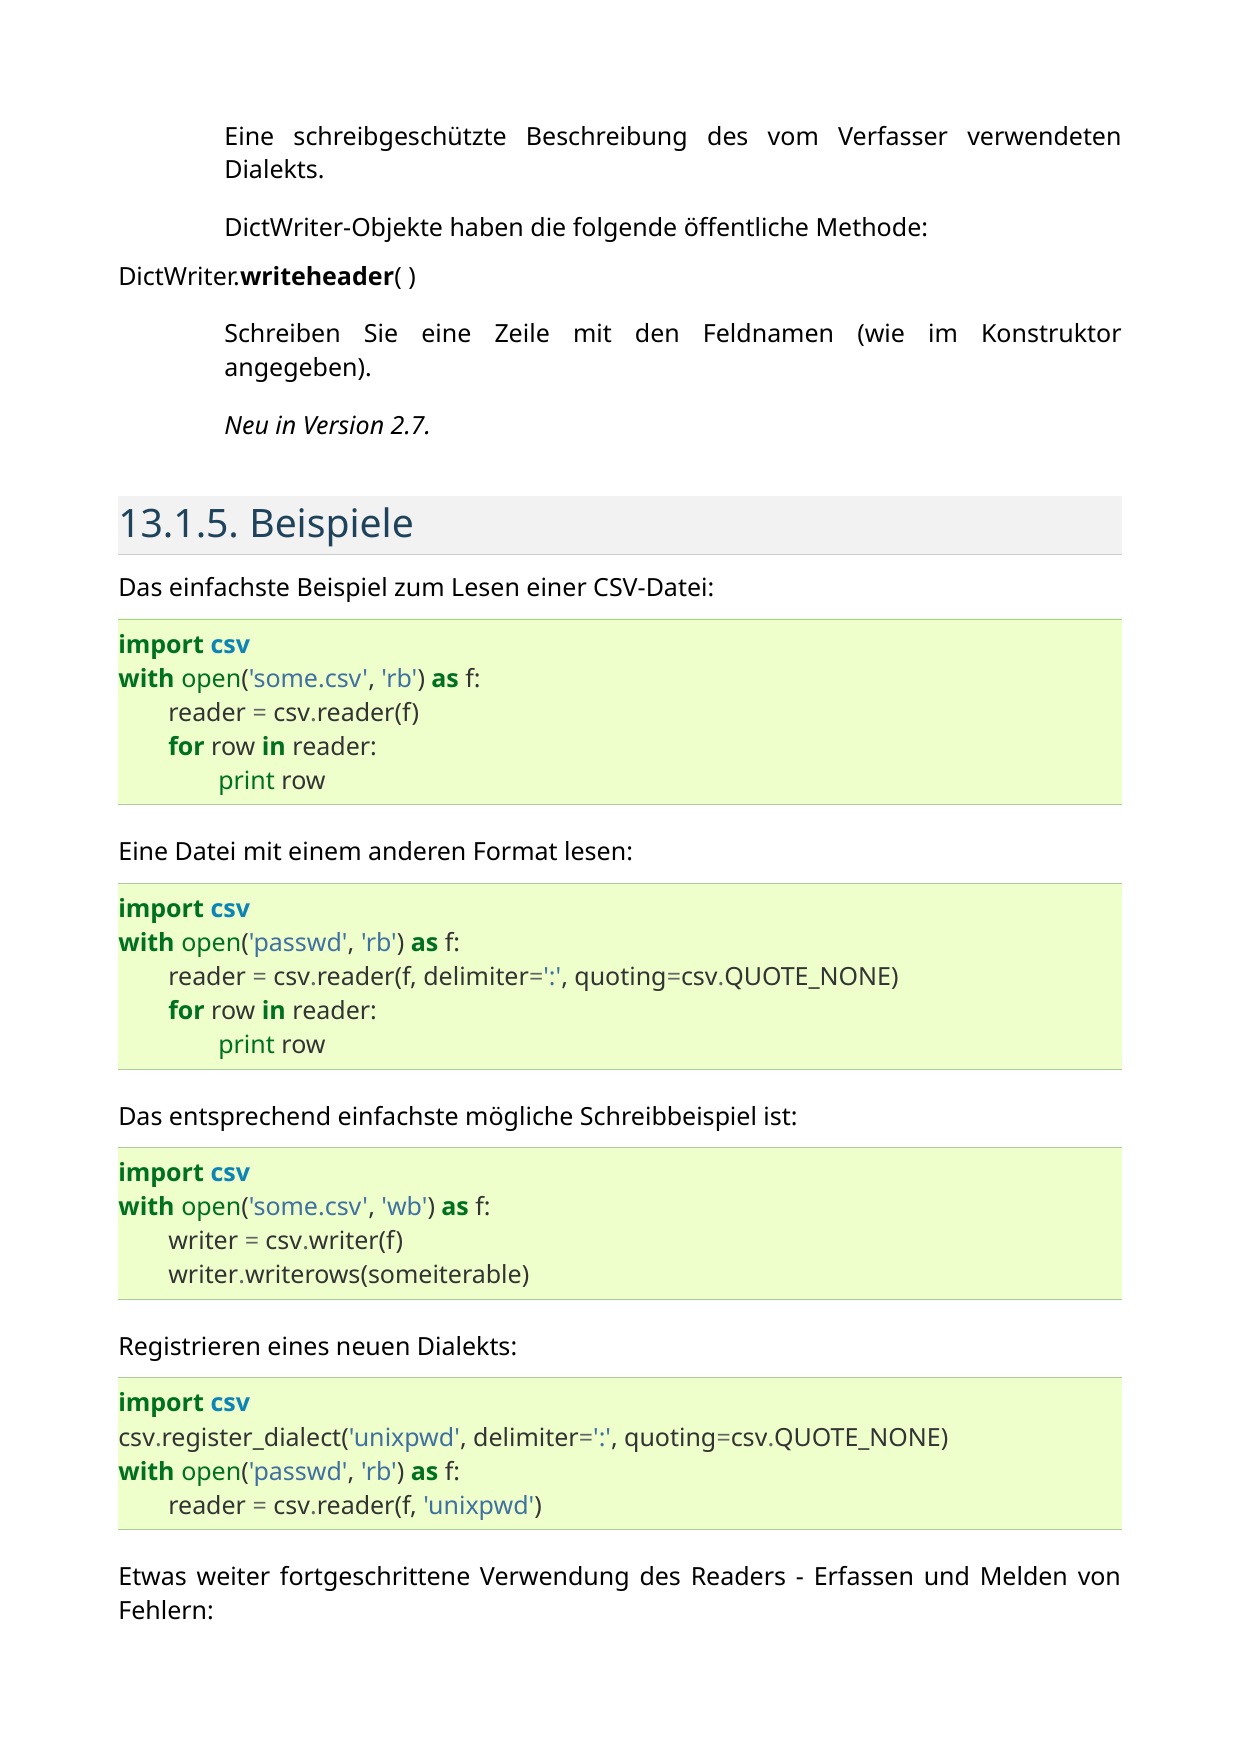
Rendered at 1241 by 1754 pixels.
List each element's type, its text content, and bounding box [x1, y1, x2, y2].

text writer.writerows(someiterable) [118, 1249, 1122, 1299]
text with open('some.csv', 'rb') as f: [118, 660, 1122, 694]
text for row in reader: [118, 993, 1122, 1019]
text reader = csv.reader(f, 'unixpwd') [118, 1479, 1122, 1529]
text with open('some.csv', 'wb') as f: [118, 1189, 1122, 1223]
text with open('passwd', 'rb') as f: [118, 1453, 1122, 1479]
text import csv [118, 1148, 1122, 1189]
text Das entsprechend einfachste mögliche Schreibbeispiel ist: [118, 1098, 1122, 1132]
list Schreiben Sie eine Zeile mit den Feldnamen (wie im Konstruktor angegeben). [224, 316, 1122, 384]
subtitle 13.1.5. Beispiele [118, 496, 1122, 554]
subtitle DictWriter.writeheader( ) [118, 258, 1122, 292]
text Eine Datei mit einem anderen Format lesen: [118, 834, 1122, 868]
text writer = csv.writer(f) [118, 1223, 1122, 1249]
text reader = csv.reader(f) [118, 694, 1122, 728]
text Etwas weiter fortgeschrittene Verwendung des Readers - Erfassen und Melden von Fehlern: [118, 1559, 1122, 1627]
text csv.register_dialect('unixpwd', delimiter=':', quoting=csv.QUOTE_NONE) [118, 1419, 1122, 1453]
text print row [118, 755, 1122, 804]
text for row in reader: [118, 728, 1122, 755]
list Eine schreibgeschützte Beschreibung des vom Verfasser verwendeten Dialekts. [224, 118, 1122, 186]
text import csv [118, 620, 1122, 660]
list Neu in Version 2.7. [224, 407, 1122, 441]
text DictWriter-Objekte haben die folgende öffentliche Methode: [224, 210, 1122, 244]
text Das einfachste Beispiel zum Lesen einer CSV-Datei: [118, 570, 1122, 604]
text reader = csv.reader(f, delimiter=':', quoting=csv.QUOTE_NONE) [118, 959, 1122, 993]
text print row [118, 1019, 1122, 1069]
text Registrieren eines neuen Dialekts: [118, 1328, 1122, 1363]
text with open('passwd', 'rb') as f: [118, 925, 1122, 959]
text import csv [118, 884, 1122, 925]
text import csv [118, 1378, 1122, 1419]
